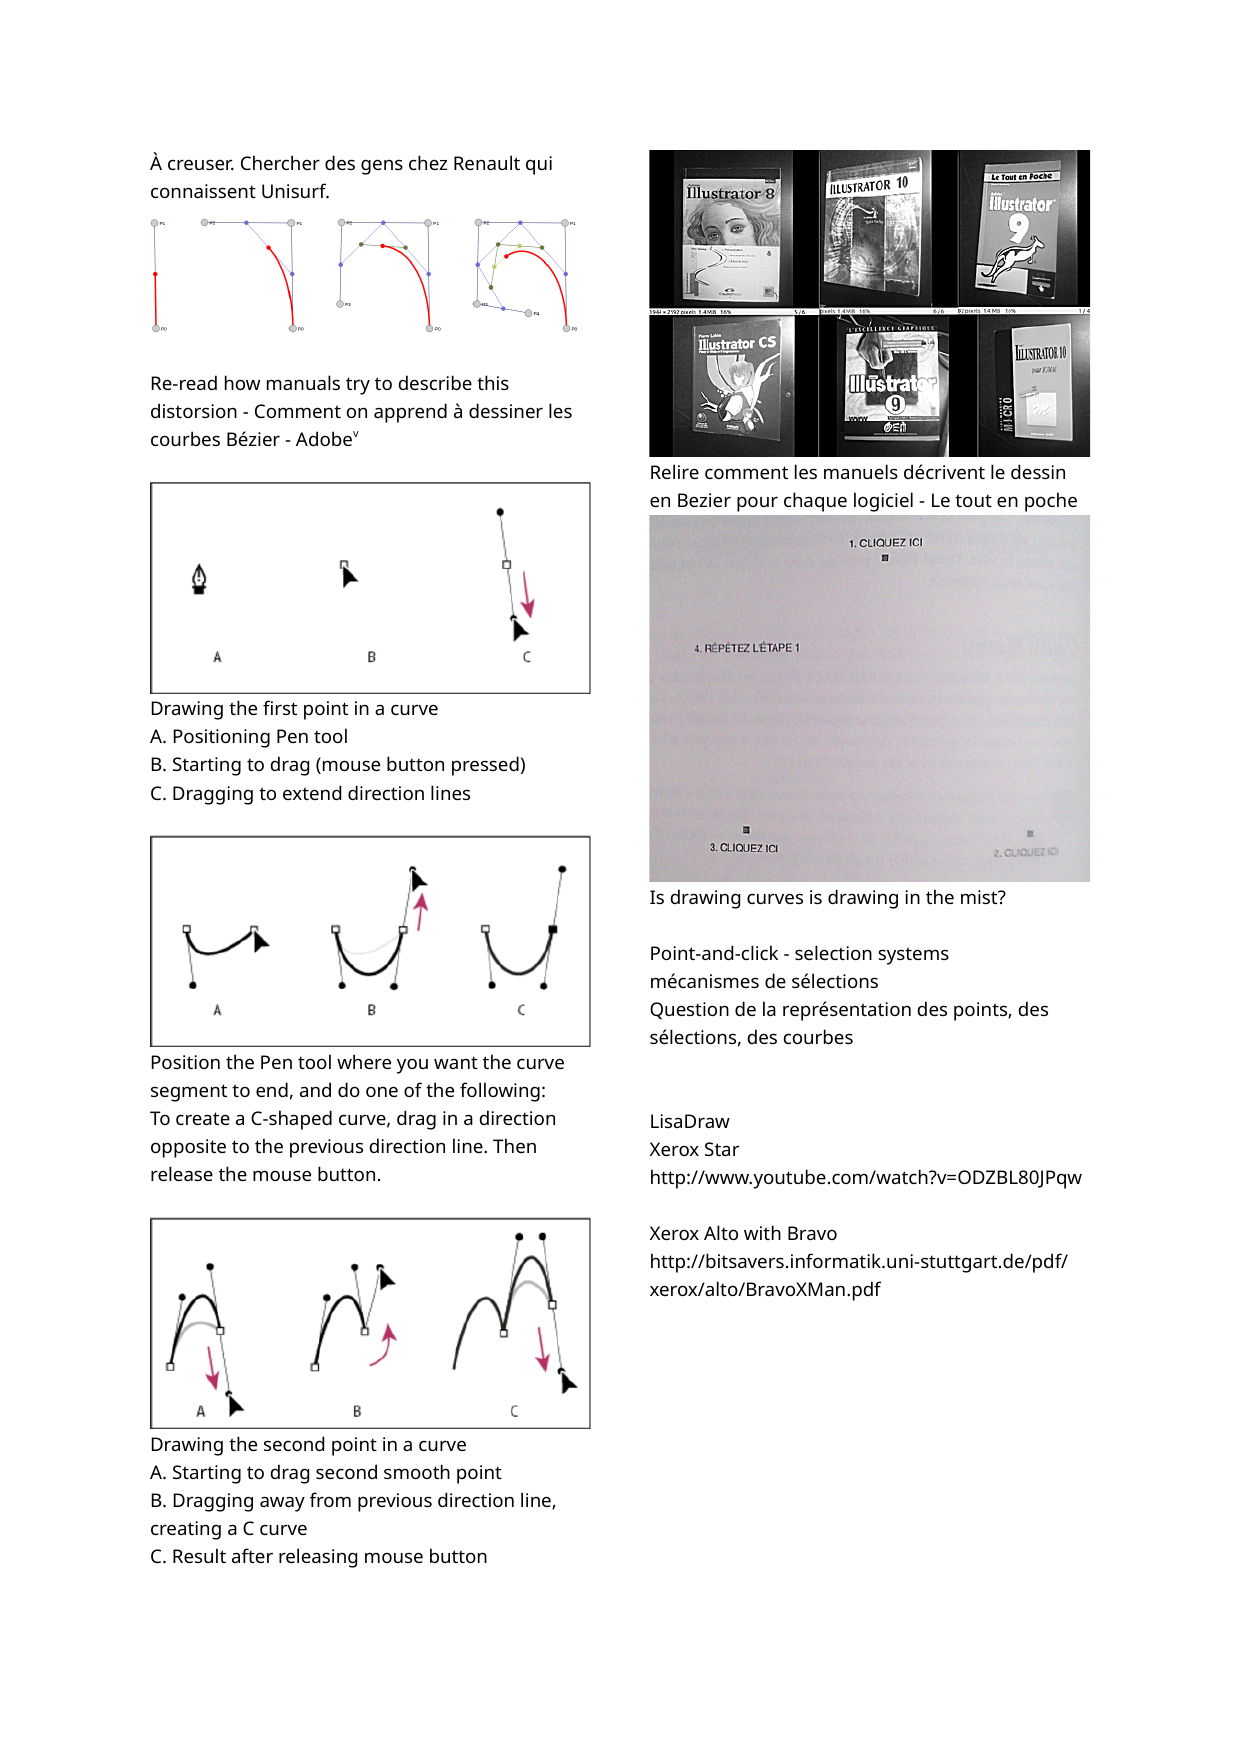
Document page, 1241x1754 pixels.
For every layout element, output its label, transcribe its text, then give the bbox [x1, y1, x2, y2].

text To create a C‑shaped curve, drag in a direction opposite to the previous direction line. Then release the mouse button. [150, 1106, 591, 1187]
text B. Dragging away from previous direction line, creating a C curve [150, 1487, 591, 1541]
text Xerox Star [649, 1137, 1090, 1162]
text LisaDraw [649, 1108, 1090, 1134]
text Is drawing curves is drawing in the mist? [649, 882, 1090, 910]
picture [150, 835, 591, 1047]
text Xerox Alto with Bravo [649, 1221, 1090, 1246]
text C. Dragging to extend direction lines [150, 780, 591, 805]
text Drawing the second point in a curve [150, 1429, 591, 1457]
text A. Positioning Pen tool [150, 724, 591, 749]
text Question de la représentation des points, des sélections, des courbes [649, 996, 1090, 1050]
text mécanismes de sélections [649, 968, 1090, 994]
text A. Starting to drag second smooth point [150, 1459, 591, 1485]
text B. Starting to drag (mouse button pressed) [150, 752, 591, 777]
text À creuser. Chercher des gens chez Renault qui connaissent Unisurf. [150, 150, 591, 203]
picture [150, 482, 591, 694]
text Point-and-click - selection systems [649, 940, 1090, 966]
text C. Result after releasing mouse button [150, 1543, 591, 1569]
text Position the Pen tool where you want the curve segment to end, and do one of the following: [150, 1047, 591, 1103]
picture [649, 150, 1091, 457]
text http://bitsavers.informatik.uni-stuttgart.de/pdf/xerox/alto/BravoXMan.pdf [649, 1249, 1090, 1302]
text http://www.youtube.com/watch?v=ODZBL80JPqw [649, 1164, 1090, 1190]
picture [150, 1217, 591, 1429]
picture [142, 211, 583, 340]
text Relire comment les manuels décrivent le dessin en Bezier pour chaque logiciel - Le tout en poche [649, 457, 1090, 513]
text Re-read how manuals try to describe this distorsion - Comment on apprend à dessiner les courbes Bézier - Adobe [150, 370, 591, 452]
picture [649, 515, 1091, 882]
text Drawing the first point in a curve [150, 694, 591, 721]
